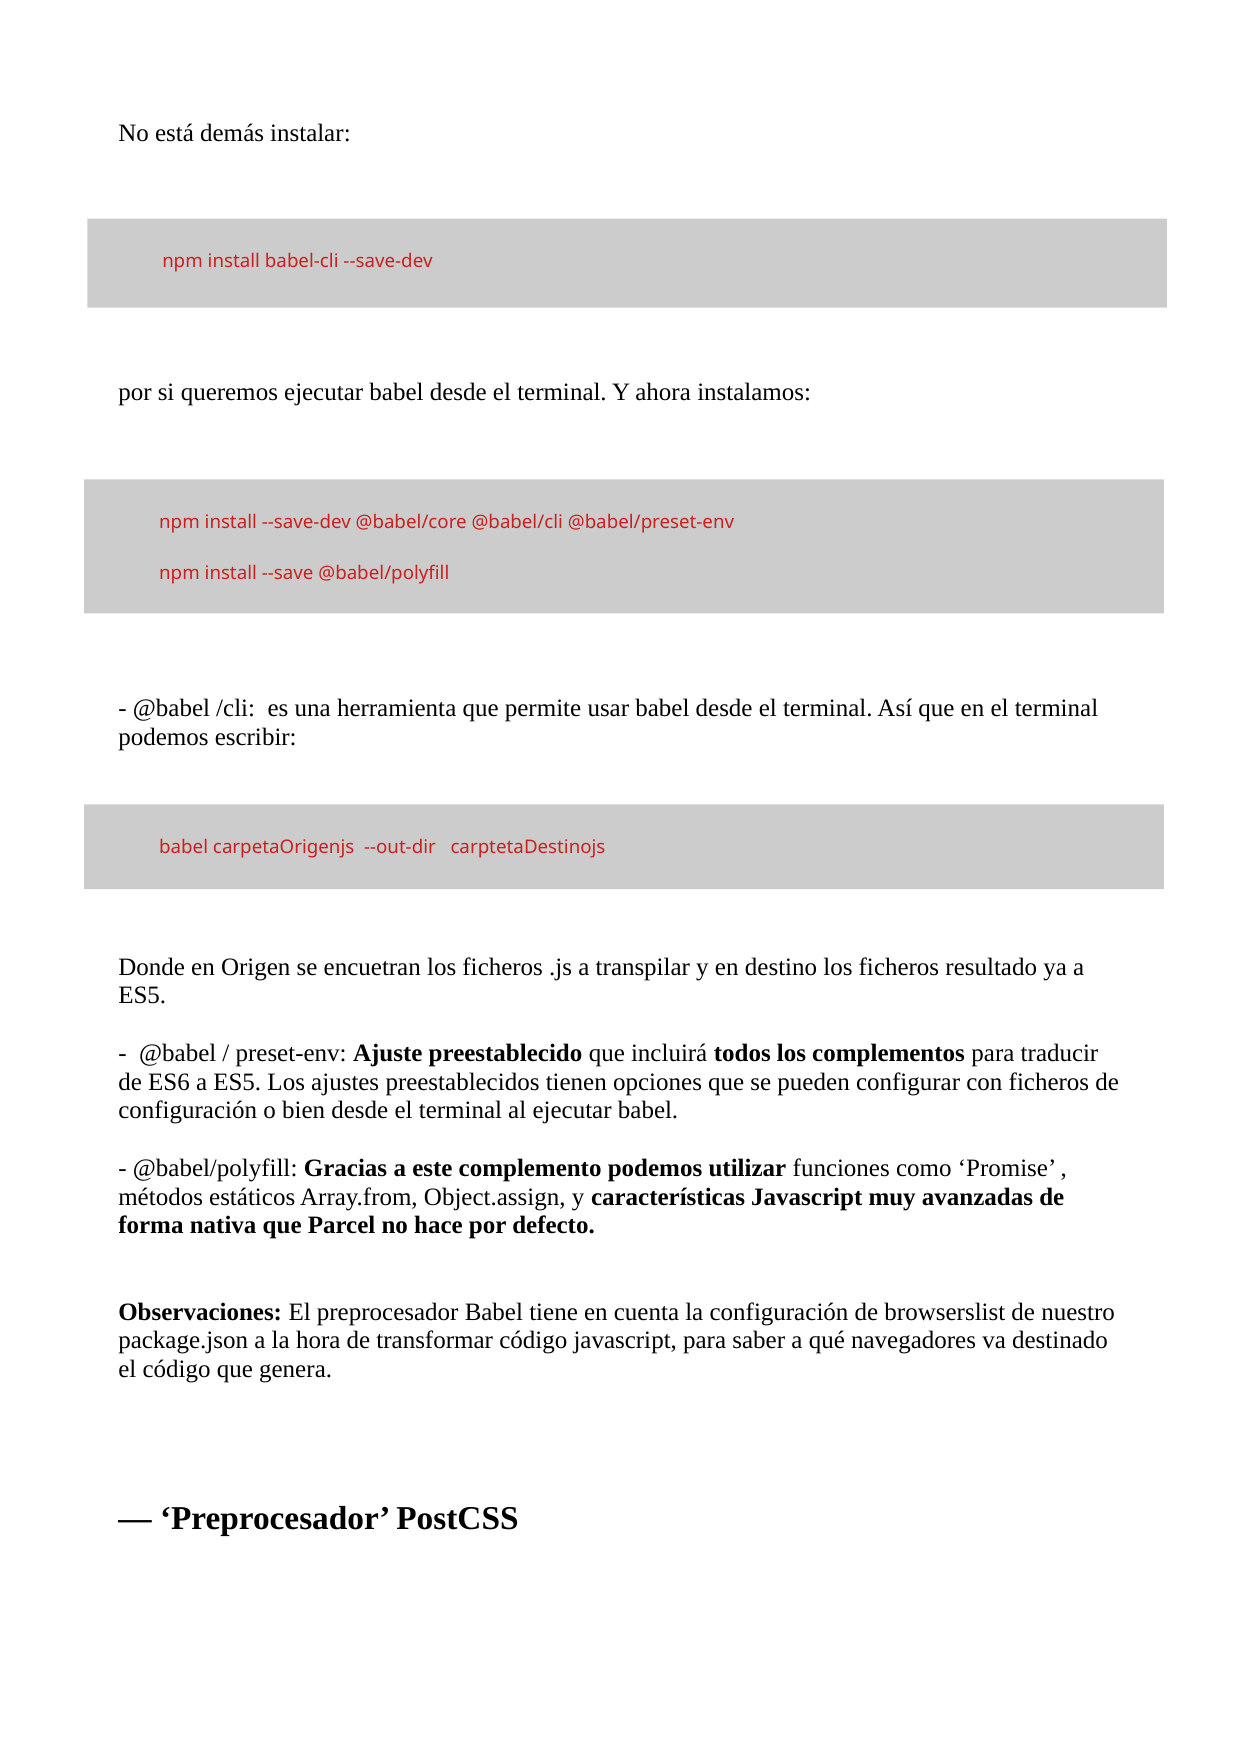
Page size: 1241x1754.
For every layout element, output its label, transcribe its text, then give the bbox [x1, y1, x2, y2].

text por si queremos ejecutar babel desde el terminal. Y ahora instalamos: [118, 377, 1122, 406]
text Observaciones: El preprocesador Babel tiene en cuenta la configuración de browserslist de nuestro package.json a la hora de transformar código javascript, para saber a qué navegadores va destinado el código que genera. [118, 1297, 1122, 1383]
text — ‘Preprocesador’ PostCSS [118, 1498, 1122, 1536]
text - @babel /cli: es una herramienta que permite usar babel desde el terminal. Así que en el terminal podemos escribir: [118, 693, 1122, 751]
text Donde en Origen se encuetran los ficheros .js a transpilar y en destino los ficheros resultado ya a ES5. [118, 952, 1122, 1009]
text - @babel / preset-env: Ajuste preestablecido que incluirá todos los complementos para traducir de ES6 a ES5. Los ajustes preestablecidos tienen opciones que se pueden configurar con ficheros de configuración o bien desde el terminal al ejecutar babel. [118, 1038, 1122, 1124]
text - @babel/polyfill: Gracias a este complemento podemos utilizar funciones como ‘Promise’ , métodos estáticos Array.from, Object.assign, y características Javascript muy avanzadas de forma nativa que Parcel no hace por defecto. [118, 1153, 1122, 1239]
text No está demás instalar: [118, 118, 1122, 147]
